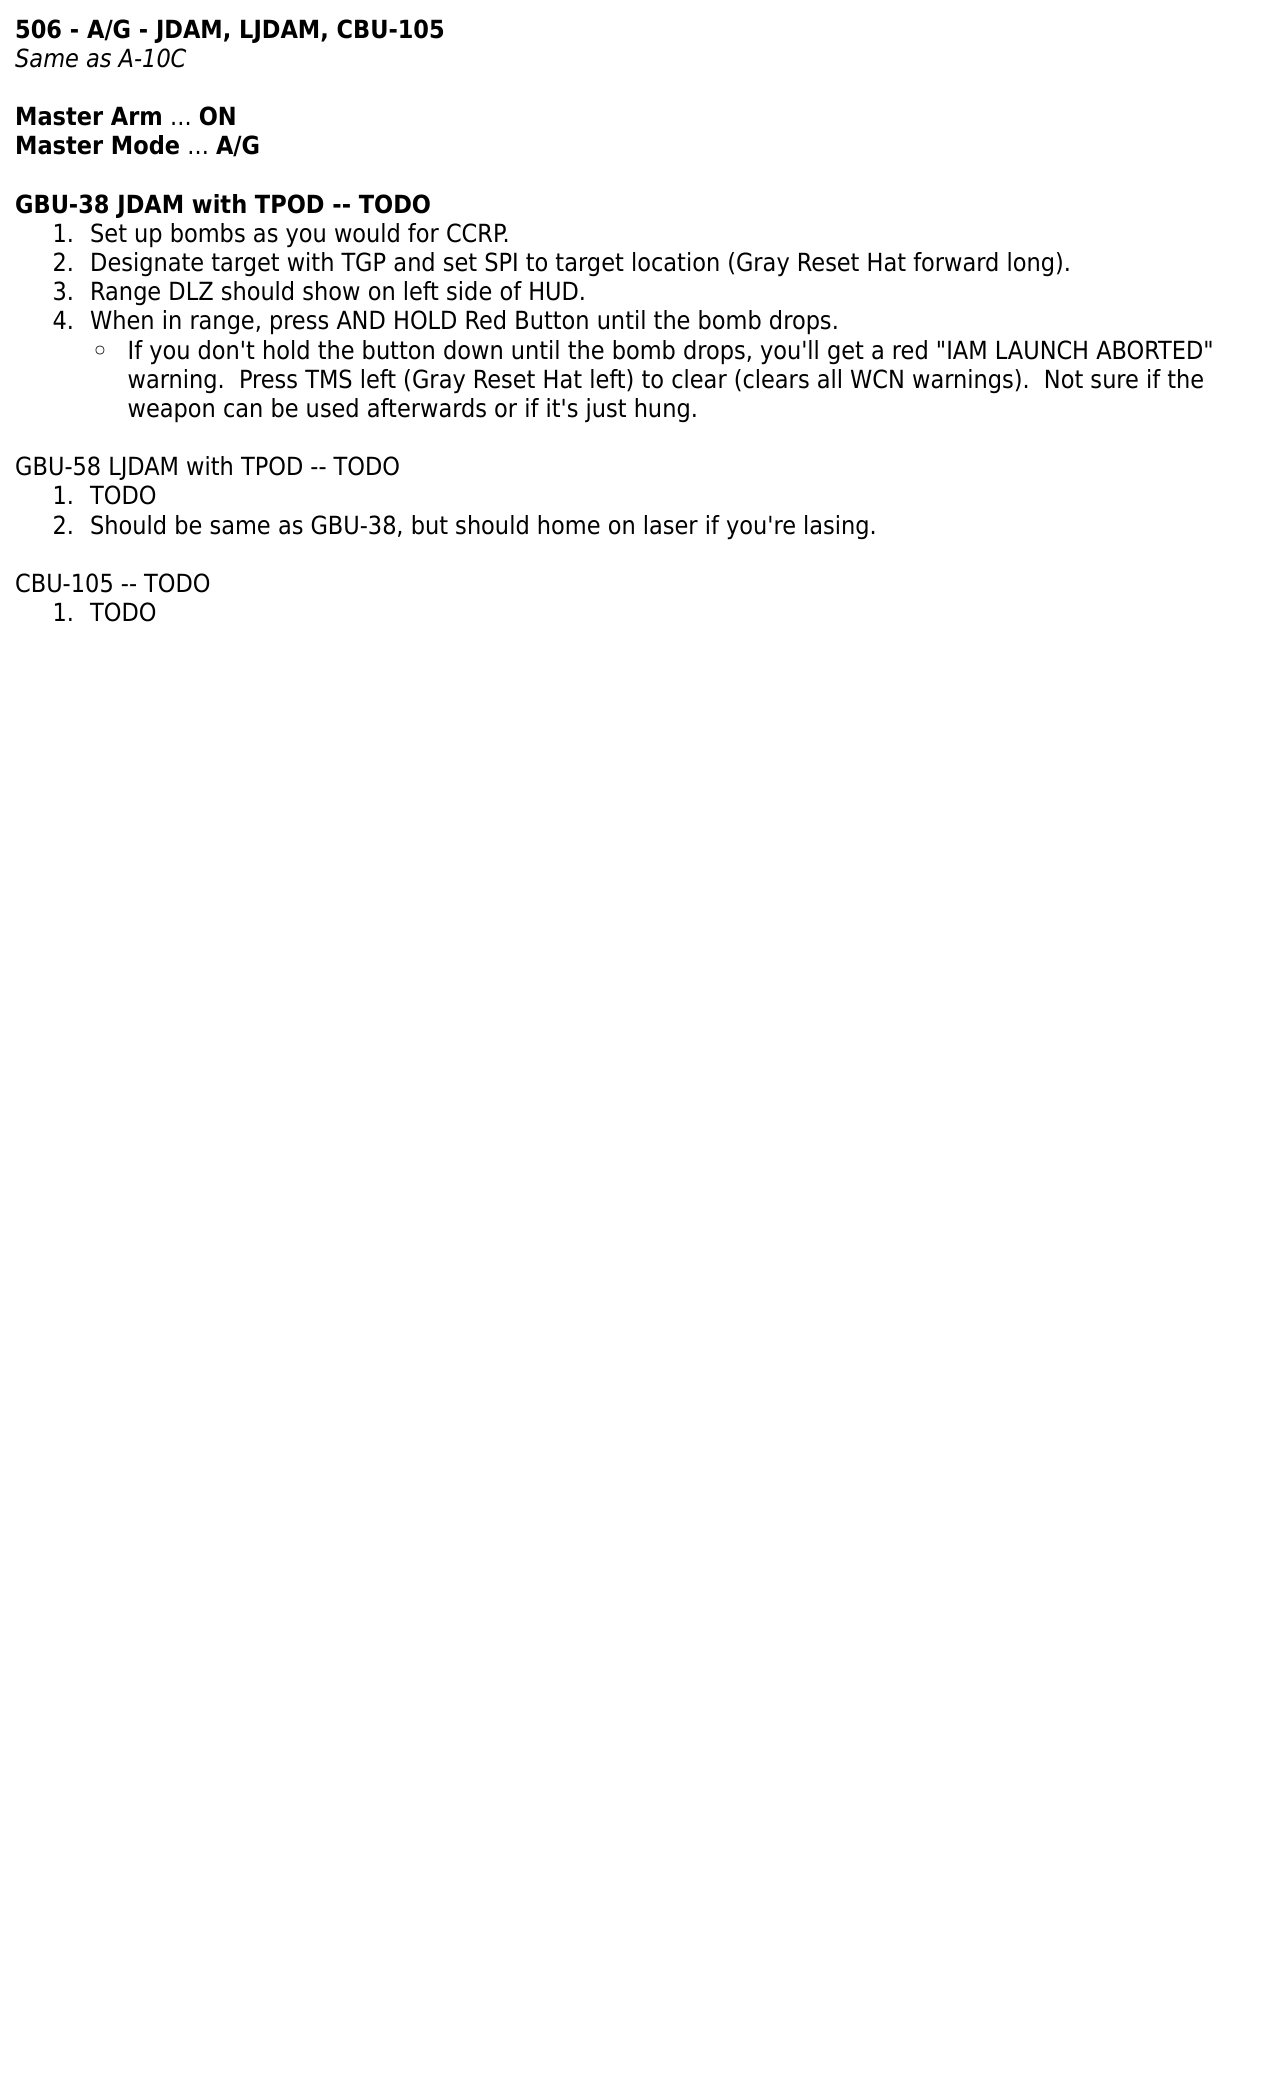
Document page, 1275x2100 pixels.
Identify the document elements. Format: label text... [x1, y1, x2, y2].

list TODO [52, 598, 1260, 627]
text Master Arm ... ON [15, 102, 1260, 132]
list Range DLZ should show on left side of HUD. [52, 277, 1260, 307]
text GBU-38 JDAM with TPOD -- TODO [15, 190, 1260, 219]
list When in range, press AND HOLD Red Button until the bomb drops. [52, 307, 1260, 336]
list TODO [52, 482, 1260, 511]
text GBU-58 LJDAM with TPOD -- TODO [15, 452, 1260, 482]
text CBU-105 -- TODO [15, 569, 1260, 598]
text Same as A-10C [15, 44, 1260, 73]
list Designate target with TGP and set SPI to target location (Gray Reset Hat forward long). [52, 248, 1260, 277]
list Set up bombs as you would for CCRP. [52, 219, 1260, 248]
text 506 - A/G - JDAM, LJDAM, CBU-105 [15, 15, 1260, 44]
list If you don't hold the button down until the bomb drops, you'll get a red "IAM LAUNCH ABORTED" warning. Press TMS left (Gray Reset Hat left) to clear (clears all WCN warnings). Not sure if the weapon can be used afterwards or if it's just hung. [90, 336, 1260, 423]
list Should be same as GBU-38, but should home on laser if you're lasing. [52, 511, 1260, 540]
text Master Mode ... A/G [15, 132, 1260, 161]
